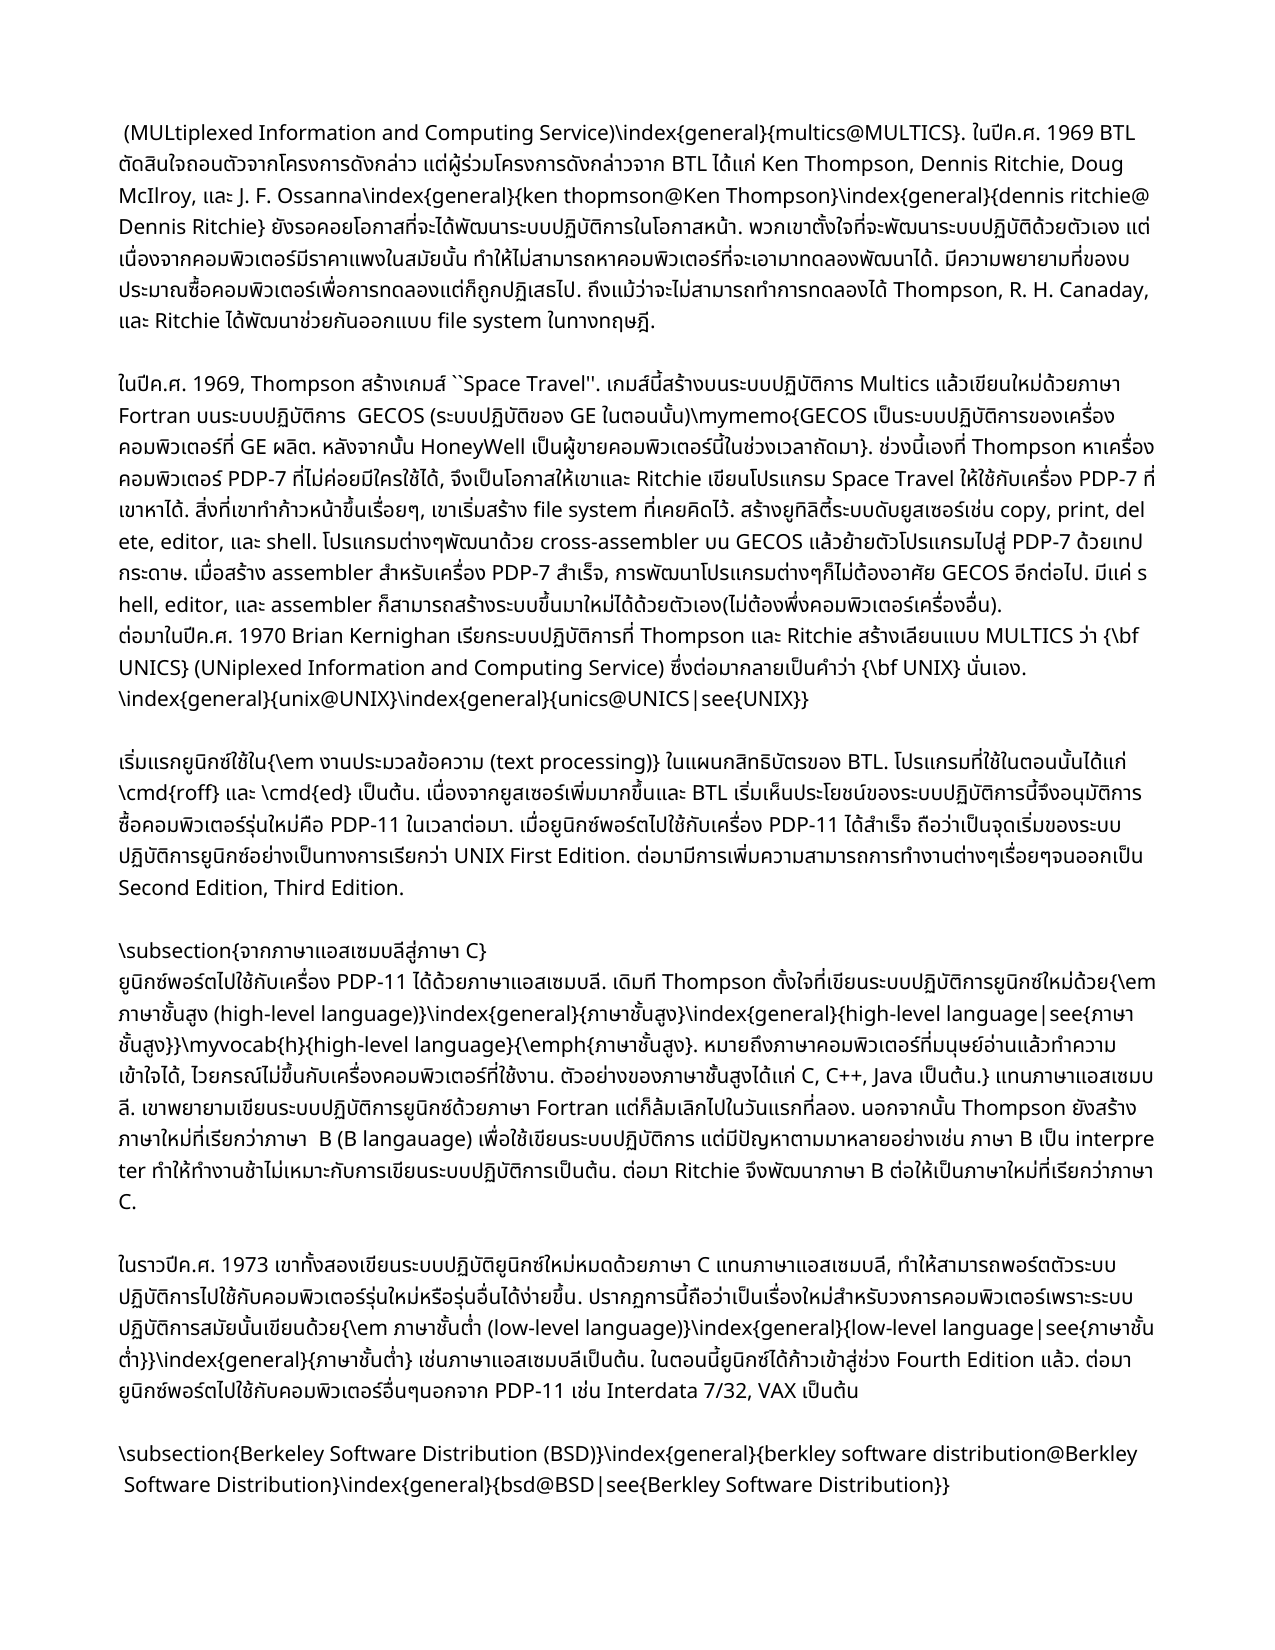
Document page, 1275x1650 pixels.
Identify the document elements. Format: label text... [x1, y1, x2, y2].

text ยูนิกซ์พอร์ตไปใช้กับเครื่อง PDP-11 ได้ด้วยภาษาแอสเซมบลี. เดิมที Thompson ตั้งใจที่เขียนระบบปฏิบัติการยูนิกซ์ใหม่ด้วย{\em ภาษาชั้นสูง (high-level language)}\index{general}{ภาษาชั้นสูง}\index{general}{high-level language|see{ภาษาชั้นสูง}}\myvocab{h}{high-level language}{\emph{ภาษาชั้นสูง}. หมายถึงภาษาคอมพิวเตอร์ที่มนุษย์อ่านแล้วทำความเข้าใจได้, ไวยกรณ์ไม่ขึ้นกับเครื่องคอมพิวเตอร์ที่ใช้งาน. ตัวอย่างของภาษาชั้นสูงได้แก่ C, C++, Java เป็นต้น.} แทนภาษาแอสเซมบลี. เขาพยายามเขียนระบบปฏิบัติการยูนิกซ์ด้วยภาษา Fortran แต่ก็ล้มเลิกไปในวันแรกที่ลอง. นอกจากนั้น Thompson ยังสร้างภาษาใหม่ที่เรียกว่าภาษา B (B langauage) เพื่อใช้เขียนระบบปฏิบัติการ แต่มีปัญหาตามมาหลายอย่างเช่น ภาษา B เป็น interpreter ทำให้ทำงานช้าไม่เหมาะกับการเขียนระบบปฏิบัติการเป็นต้น. ต่อมา Ritchie จึงพัฒนาภาษา B ต่อให้เป็นภาษาใหม่ที่เรียกว่าภาษา C. [118, 967, 1157, 1219]
text ในราวปีค.ศ. 1973 เขาทั้งสองเขียนระบบปฏิบัติยูนิกซ์ใหม่หมดด้วยภาษา C แทนภาษาแอสเซมบลี, ทำให้สามารถพอร์ตตัวระบบปฏิบัติการไปใช้กับคอมพิวเตอร์รุ่นใหม่หรือรุ่นอื่นได้ง่ายขึ้น. ปรากฏการนี้ถือว่าเป็นเรื่องใหม่สำหรับวงการคอมพิวเตอร์เพราะระบบปฏิบัติการสมัยนั้นเขียนด้วย{\em ภาษาชั้นต่ำ (low-level language)}\index{general}{low-level language|see{ภาษาชั้นต่ำ}}\index{general}{ภาษาชั้นต่ำ} เช่นภาษาแอสเซมบลีเป็นต้น. ในตอนนี้ยูนิกซ์ได้ก้าวเข้าสู่ช่วง Fourth Edition แล้ว. ต่อมายูนิกซ์พอร์ตไปใช้กับคอมพิวเตอร์อื่นๆนอกจาก PDP-11 เช่น Interdata 7/32, VAX เป็นต้น [118, 1251, 1157, 1408]
text ต่อมาในปีค.ศ. 1970 Brian Kernighan เรียกระบบปฏิบัติการที่ Thompson และ Ritchie สร้างเลียนแบบ MULTICS ว่า {\bf UNICS} (UNiplexed Information and Computing Service) ซึ่งต่อมากลายเป็นคำว่า {\bf UNIX} นั่นเอง.\index{general}{unix@UNIX}\index{general}{unics@UNICS|see{UNIX}} [118, 621, 1157, 716]
text \subsection{จากภาษาแอสเซมบลีสู่ภาษา C} [118, 936, 1157, 967]
text \subsection{Berkeley Software Distribution (BSD)}\index{general}{berkley software distribution@Berkley Software Distribution}\index{general}{bsd@BSD|see{Berkley Software Distribution}} [118, 1439, 1157, 1502]
text ในปีค.ศ. 1969, Thompson สร้างเกมส์ ``Space Travel''. เกมส์นี้สร้างบนระบบปฏิบัติการ Multics แล้วเขียนใหม่ด้วยภาษา Fortran บนระบบปฏิบัติการ GECOS (ระบบปฏิบัติของ GE ในตอนนั้น)\mymemo{GECOS เป็นระบบปฏิบัติการของเครื่องคอมพิวเตอร์ที่ GE ผลิต. หลังจากนั้น HoneyWell เป็นผู้ขายคอมพิวเตอร์นี้ในช่วงเวลาถัดมา}. ช่วงนี้เองที่ Thompson หาเครื่องคอมพิวเตอร์ PDP-7 ที่ไม่ค่อยมีใครใช้ได้, จึงเป็นโอกาสให้เขาและ Ritchie เขียนโปรแกรม Space Travel ให้ใช้กับเครื่อง PDP-7 ที่เขาหาได้. สิ่งที่เขาทำก้าวหน้าขึ้นเรื่อยๆ, เขาเริ่มสร้าง file system ที่เคยคิดไว้. สร้างยูทิลิตี้ระบบดับยูสเซอร์เช่น copy, print, delete, editor, และ shell. โปรแกรมต่างๆพัฒนาด้วย cross-assembler บน GECOS แล้วย้ายตัวโปรแกรมไปสู่ PDP-7 ด้วยเทปกระดาษ. เมื่อสร้าง assembler สำหรับเครื่อง PDP-7 สำเร็จ, การพัฒนาโปรแกรมต่างๆก็ไม่ต้องอาศัย GECOS อีกต่อไป. มีแค่ shell, editor, และ assembler ก็สามารถสร้างระบบขึ้นมาใหม่ได้ด้วยตัวเอง(ไม่ต้องพึ่งคอมพิวเตอร์เครื่องอื่น). [118, 370, 1157, 621]
text (MULtiplexed Information and Computing Service)\index{general}{multics@MULTICS}. ในปีค.ศ. 1969 BTL ตัดสินใจถอนตัวจากโครงการดังกล่าว แต่ผู้ร่วมโครงการดังกล่าวจาก BTL ได้แก่ Ken Thompson, Dennis Ritchie, Doug McIlroy, และ J. F. Ossanna\index{general}{ken thopmson@Ken Thompson}\index{general}{dennis ritchie@Dennis Ritchie} ยังรอคอยโอกาสที่จะได้พัฒนาระบบปฏิบัติการในโอกาสหน้า. พวกเขาตั้งใจที่จะพัฒนาระบบปฏิบัติด้วยตัวเอง แต่เนื่องจากคอมพิวเตอร์มีราคาแพงในสมัยนั้น ทำให้ไม่สามารถหาคอมพิวเตอร์ที่จะเอามาทดลองพัฒนาได้. มีความพยายามที่ของบประมาณซื้อคอมพิวเตอร์เพื่อการทดลองแต่ก็ถูกปฏิเสธไป. ถึงแม้ว่าจะไม่สามารถทำการทดลองได้ Thompson, R. H. Canaday, และ Ritchie ได้พัฒนาช่วยกันออกแบบ file system ในทางทฤษฎี. [118, 118, 1157, 338]
text เริ่มแรกยูนิกซ์ใช้ใน{\em งานประมวลข้อความ (text processing)} ในแผนกสิทธิบัตรของ BTL. โปรแกรมที่ใช้ในตอนนั้นได้แก่ \cmd{roff} และ \cmd{ed} เป็นต้น. เนื่องจากยูสเซอร์เพิ่มมากขึ้นและ BTL เริ่มเห็นประโยชน์ของระบบปฏิบัติการนี้จึงอนุมัติการซื้อคอมพิวเตอร์รุ่นใหม่คือ PDP-11 ในเวลาต่อมา. เมื่อยูนิกซ์พอร์ตไปใช้กับเครื่อง PDP-11 ได้สำเร็จ ถือว่าเป็นจุดเริ่มของระบบปฏิบัติการยูนิกซ์อย่างเป็นทางการเรียกว่า UNIX First Edition. ต่อมามีการเพิ่มความสามารถการทำงานต่างๆเรื่อยๆจนออกเป็น Second Edition, Third Edition. [118, 747, 1157, 904]
